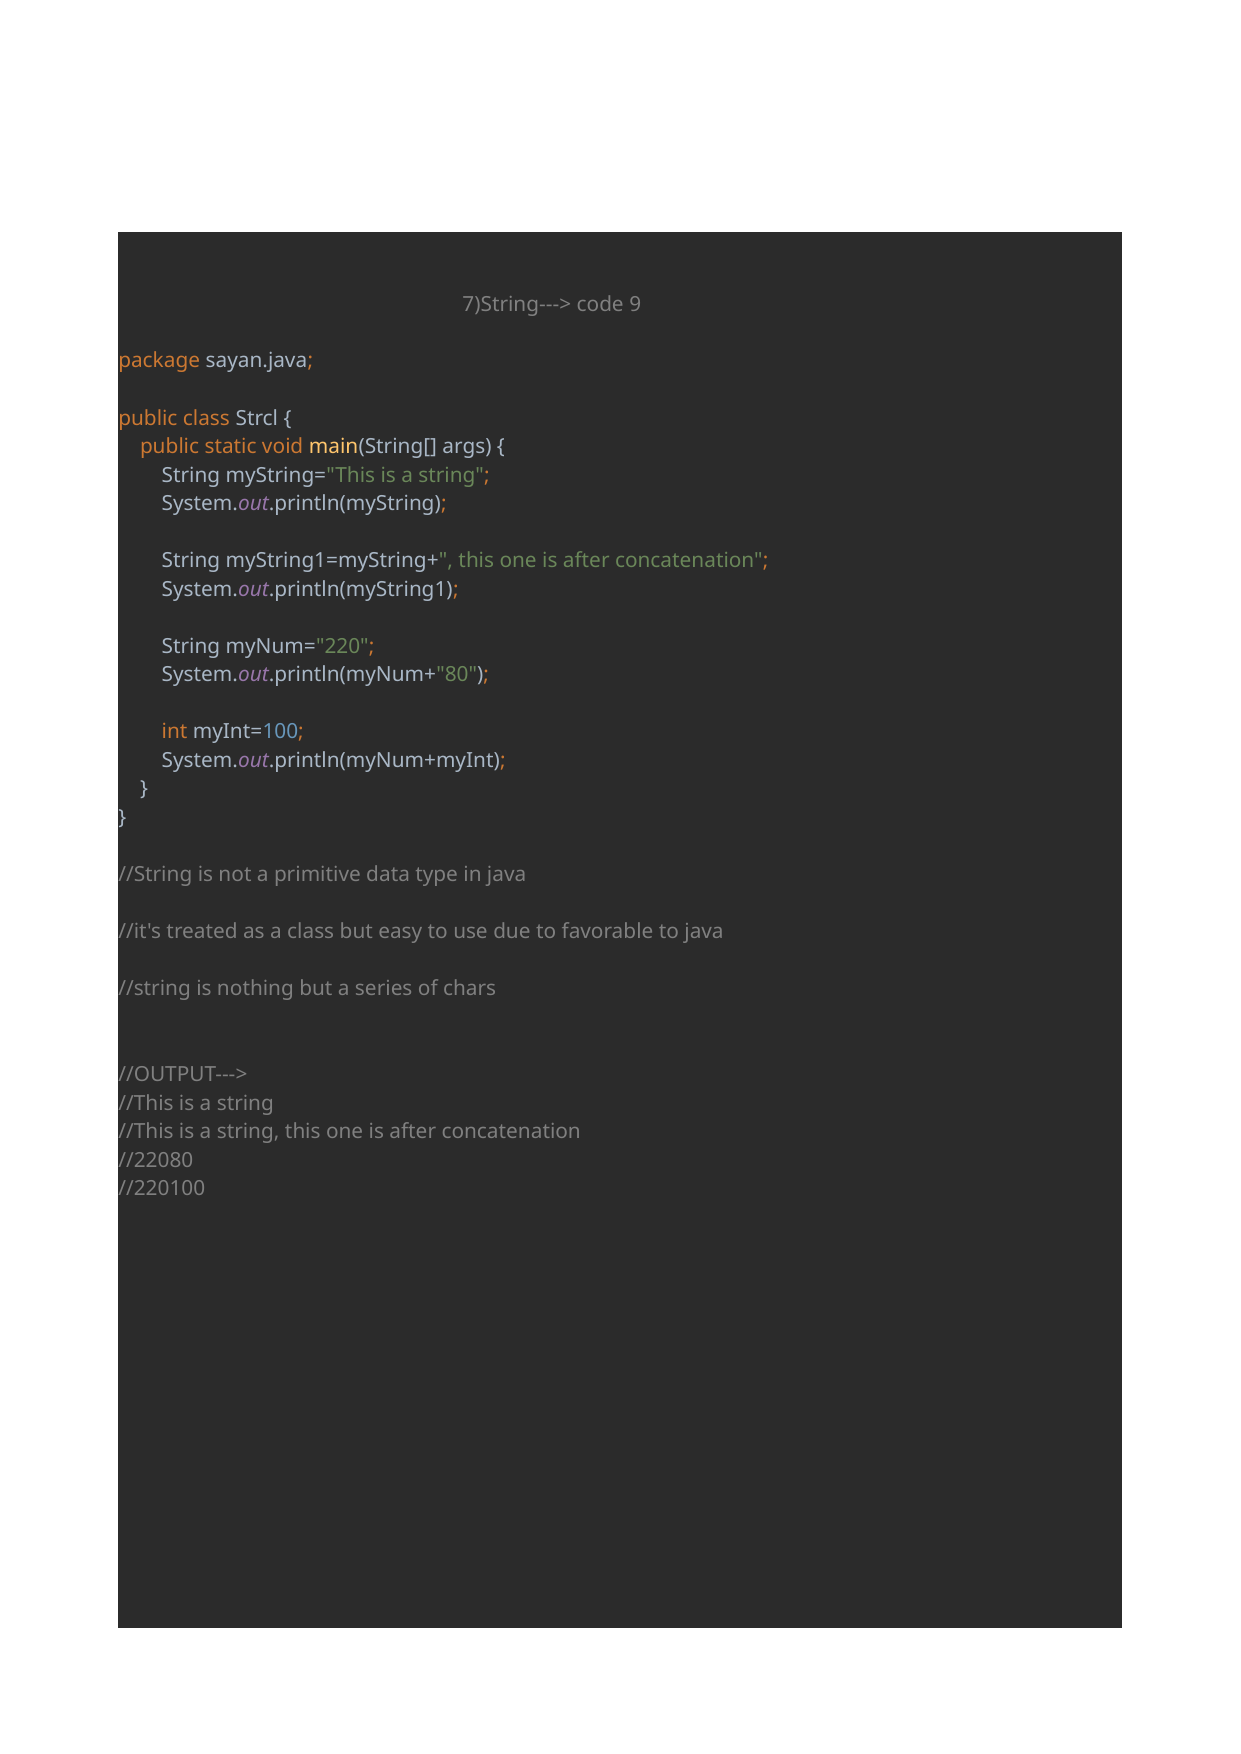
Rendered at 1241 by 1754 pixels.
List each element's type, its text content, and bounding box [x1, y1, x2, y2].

text 7)String---> code 9 [118, 289, 1122, 317]
text package sayan.java; public class Strcl { public static void main(String[] args) { String myString="This is a string"; System.out.println(myString); String myString1=myString+", this one is after concatenation"; System.out.println(myString1); String myNum="220"; System.out.println(myNum+"80"); int myInt=100; System.out.println(myNum+myInt); } } //String is not a primitive data type in java //it's treated as a class but easy to use due to favorable to java //string is nothing but a series of chars //OUTPUT---> //This is a string //This is a string, this one is after concatenation //22080 //220100 [118, 346, 1122, 1202]
